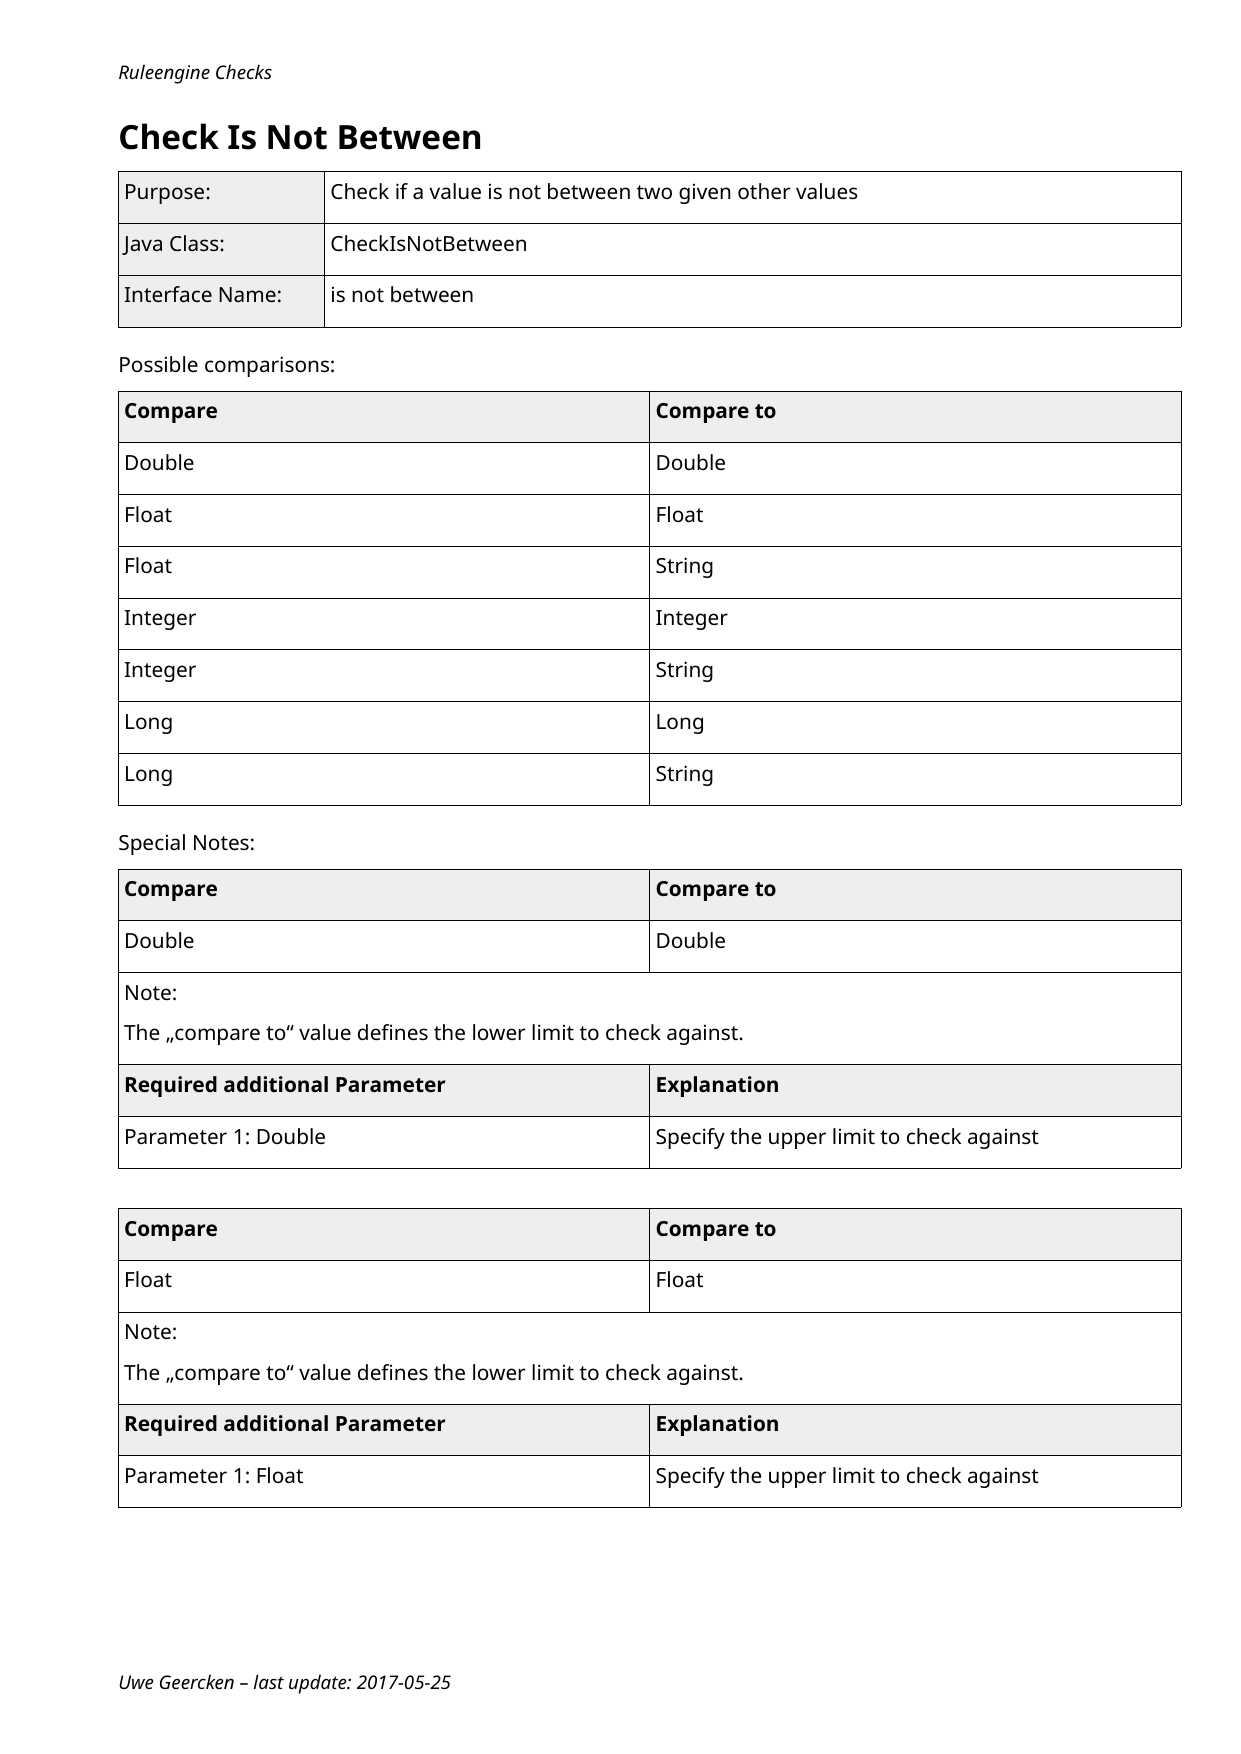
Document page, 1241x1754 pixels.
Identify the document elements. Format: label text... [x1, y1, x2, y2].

table_cell Integer [650, 599, 1181, 649]
table_cell Note: The „compare to“ value defines the lower limit to check against. [119, 1313, 1181, 1403]
table_cell Long [119, 754, 649, 805]
table_header Check if a value is not between two given other values [325, 172, 1181, 223]
table_cell Java Class: [119, 224, 324, 275]
table_cell Interface Name: [119, 276, 324, 327]
table_cell String [650, 650, 1181, 701]
table_cell is not between [325, 276, 1181, 327]
table_header Compare [119, 1209, 649, 1260]
table_cell Double [119, 921, 649, 972]
table_cell Explanation [650, 1405, 1181, 1455]
table_cell Long [650, 702, 1181, 753]
table_cell Float [119, 1261, 649, 1312]
table_cell Note: The „compare to“ value defines the lower limit to check against. [119, 973, 1181, 1064]
table_cell Parameter 1: Double [119, 1117, 649, 1168]
table_cell Double [119, 443, 649, 494]
table_cell Float [119, 495, 649, 546]
table_cell Parameter 1: Float [119, 1456, 649, 1507]
table_cell String [650, 547, 1181, 598]
table_cell Float [650, 1261, 1181, 1312]
table_header Compare [119, 870, 649, 920]
table_cell Double [650, 443, 1181, 494]
text Special Notes: [118, 828, 1181, 857]
table_cell Float [119, 547, 649, 598]
table_cell Specify the upper limit to check against [650, 1456, 1181, 1507]
table_cell Long [119, 702, 649, 753]
table_cell Integer [119, 650, 649, 701]
table_cell Required additional Parameter [119, 1065, 649, 1116]
table_cell Double [650, 921, 1181, 972]
table_header Compare [119, 392, 649, 442]
table_cell String [650, 754, 1181, 805]
table_header Compare to [650, 392, 1181, 442]
text Possible comparisons: [118, 350, 1181, 379]
text Check Is Not Between [118, 114, 1181, 159]
table_header Compare to [650, 870, 1181, 920]
table_header Compare to [650, 1209, 1181, 1260]
table_cell Required additional Parameter [119, 1405, 649, 1455]
table_cell Specify the upper limit to check against [650, 1117, 1181, 1168]
table_cell CheckIsNotBetween [325, 224, 1181, 275]
table_cell Explanation [650, 1065, 1181, 1116]
table_cell Integer [119, 599, 649, 649]
table_header Purpose: [119, 172, 324, 223]
table_cell Float [650, 495, 1181, 546]
